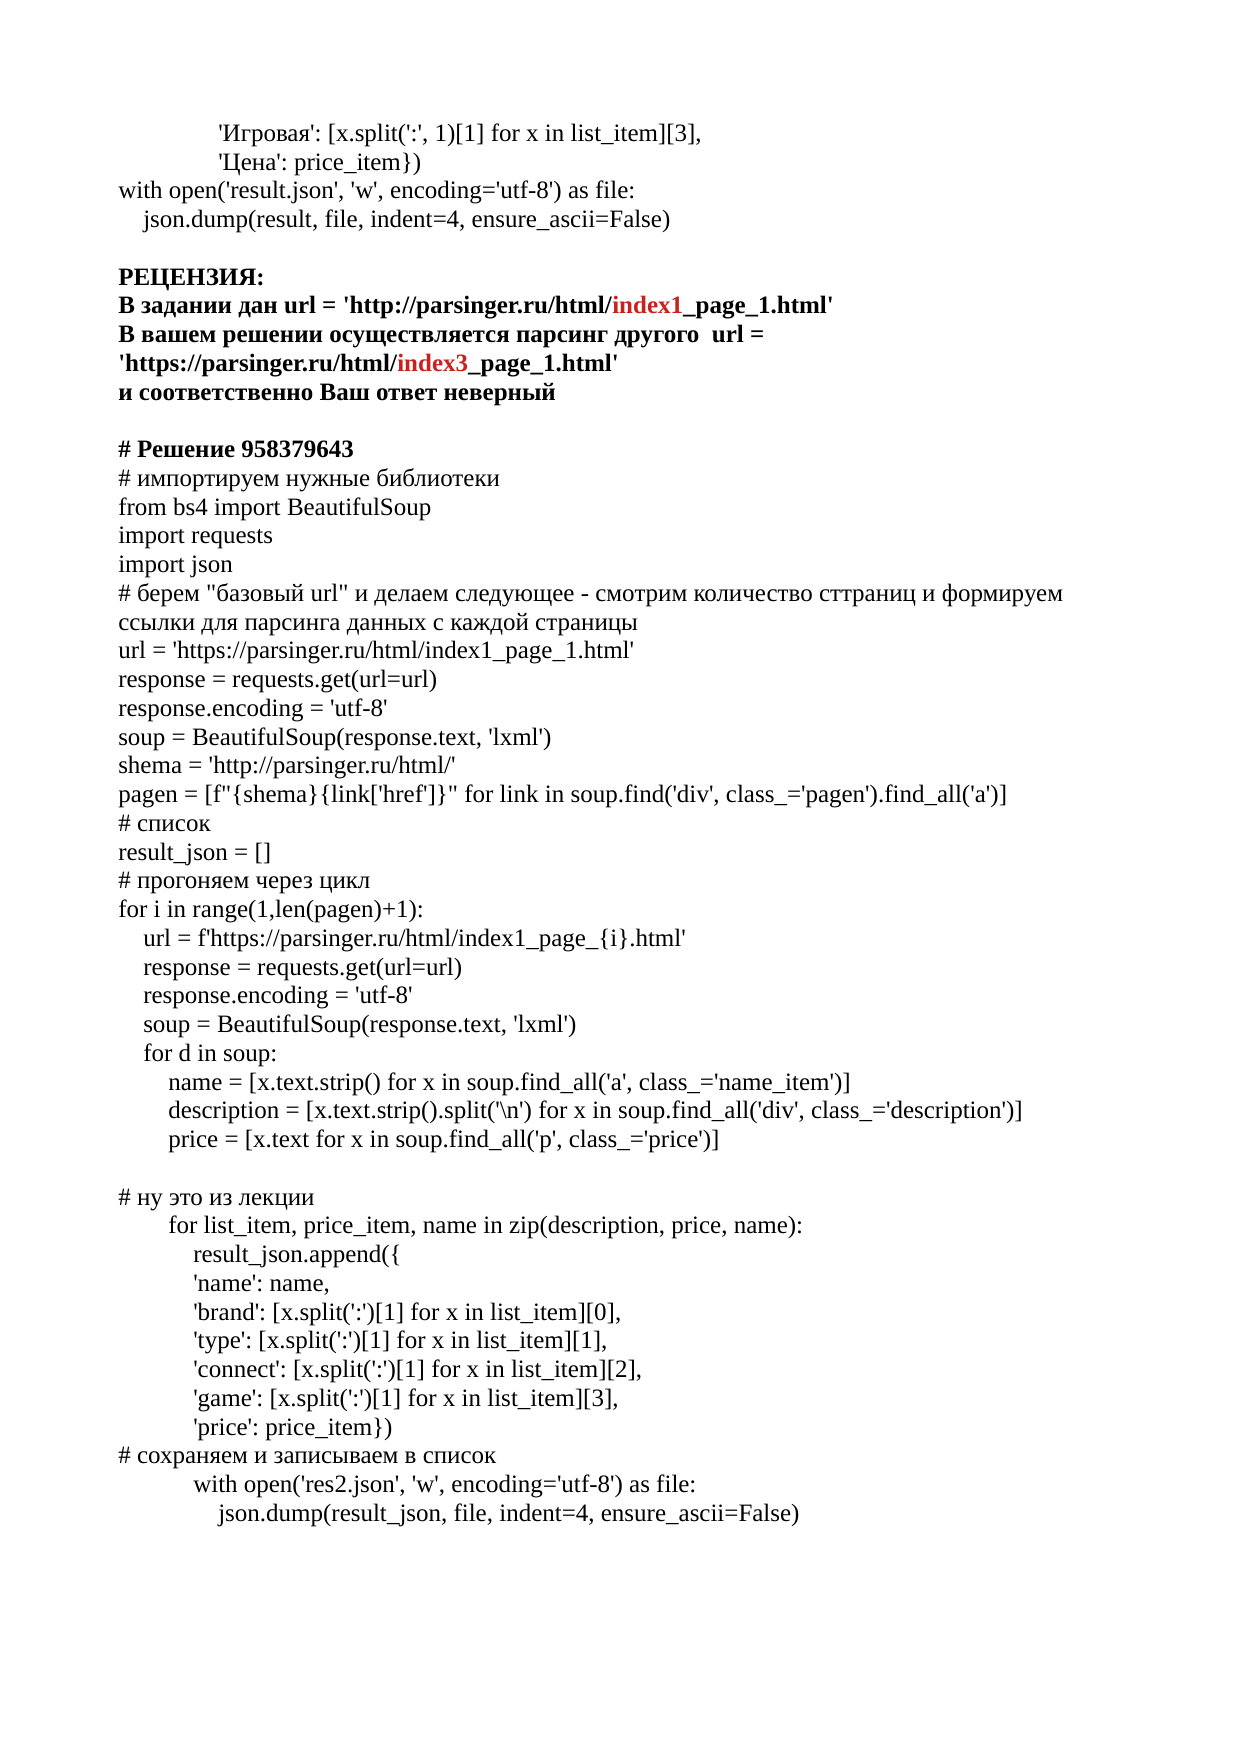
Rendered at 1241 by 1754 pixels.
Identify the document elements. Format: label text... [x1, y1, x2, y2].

text url = 'https://parsinger.ru/html/index1_page_1.html' [118, 636, 1122, 664]
text 'game': [x.split(':')[1] for x in list_item][3], [118, 1383, 1122, 1412]
text shema = 'http://parsinger.ru/html/' [118, 751, 1122, 779]
text soup = BeautifulSoup(response.text, 'lxml') [118, 722, 1122, 751]
text response.encoding = 'utf-8' [118, 693, 1122, 722]
text # импортируем нужные библиотеки [118, 463, 1122, 492]
text В задании дан url = 'http://parsinger.ru/html/index1_page_1.html' [118, 291, 1122, 319]
text 'brand': [x.split(':')[1] for x in list_item][0], [118, 1297, 1122, 1326]
text json.dump(result_json, file, indent=4, ensure_ascii=False) [118, 1498, 1122, 1527]
text with open('result.json', 'w', encoding='utf-8') as file: [118, 176, 1122, 204]
text 'name': name, [118, 1268, 1122, 1297]
text import requests [118, 521, 1122, 549]
text description = [x.text.strip().split('\n') for x in soup.find_all('div', class_='description')] [118, 1096, 1122, 1124]
text РЕЦЕНЗИЯ: [118, 262, 1122, 291]
text 'type': [x.split(':')[1] for x in list_item][1], [118, 1326, 1122, 1354]
text with open('res2.json', 'w', encoding='utf-8') as file: [118, 1469, 1122, 1498]
text pagen = [f"{shema}{link['href']}" for link in soup.find('div', class_='pagen').find_all('a')] [118, 779, 1122, 808]
text json.dump(result, file, indent=4, ensure_ascii=False) [118, 204, 1122, 233]
text # сохраняем и записываем в список [118, 1441, 1122, 1469]
text # прогоняем через цикл [118, 866, 1122, 894]
text for d in soup: [118, 1038, 1122, 1067]
text for i in range(1,len(pagen)+1): [118, 894, 1122, 923]
text price = [x.text for x in soup.find_all('p', class_='price')] [118, 1124, 1122, 1153]
text 'connect': [x.split(':')[1] for x in list_item][2], [118, 1354, 1122, 1383]
text soup = BeautifulSoup(response.text, 'lxml') [118, 1009, 1122, 1038]
text # Решение 958379643 [118, 434, 1122, 463]
text name = [x.text.strip() for x in soup.find_all('a', class_='name_item')] [118, 1067, 1122, 1096]
text for list_item, price_item, name in zip(description, price, name): [118, 1211, 1122, 1239]
text В вашем решении осуществляется парсинг другого url = 'https://parsinger.ru/html/index3_page_1.html' [118, 319, 1122, 377]
text # берем "базовый url" и делаем следующее - смотрим количество сттраниц и формируем ссылки для парсинга данных с каждой страницы [118, 578, 1122, 636]
text response = requests.get(url=url) [118, 664, 1122, 693]
text import json [118, 549, 1122, 578]
text from bs4 import BeautifulSoup [118, 492, 1122, 521]
text response.encoding = 'utf-8' [118, 981, 1122, 1009]
text и соответственно Ваш ответ неверный [118, 377, 1122, 406]
text response = requests.get(url=url) [118, 952, 1122, 981]
text # ну это из лекции [118, 1182, 1122, 1211]
text url = f'https://parsinger.ru/html/index1_page_{i}.html' [118, 923, 1122, 952]
text 'Игровая': [x.split(':', 1)[1] for x in list_item][3], [118, 118, 1122, 147]
text 'Цена': price_item}) [118, 147, 1122, 176]
text result_json.append({ [118, 1239, 1122, 1268]
text 'price': price_item}) [118, 1412, 1122, 1441]
text # список [118, 808, 1122, 837]
text result_json = [] [118, 837, 1122, 866]
